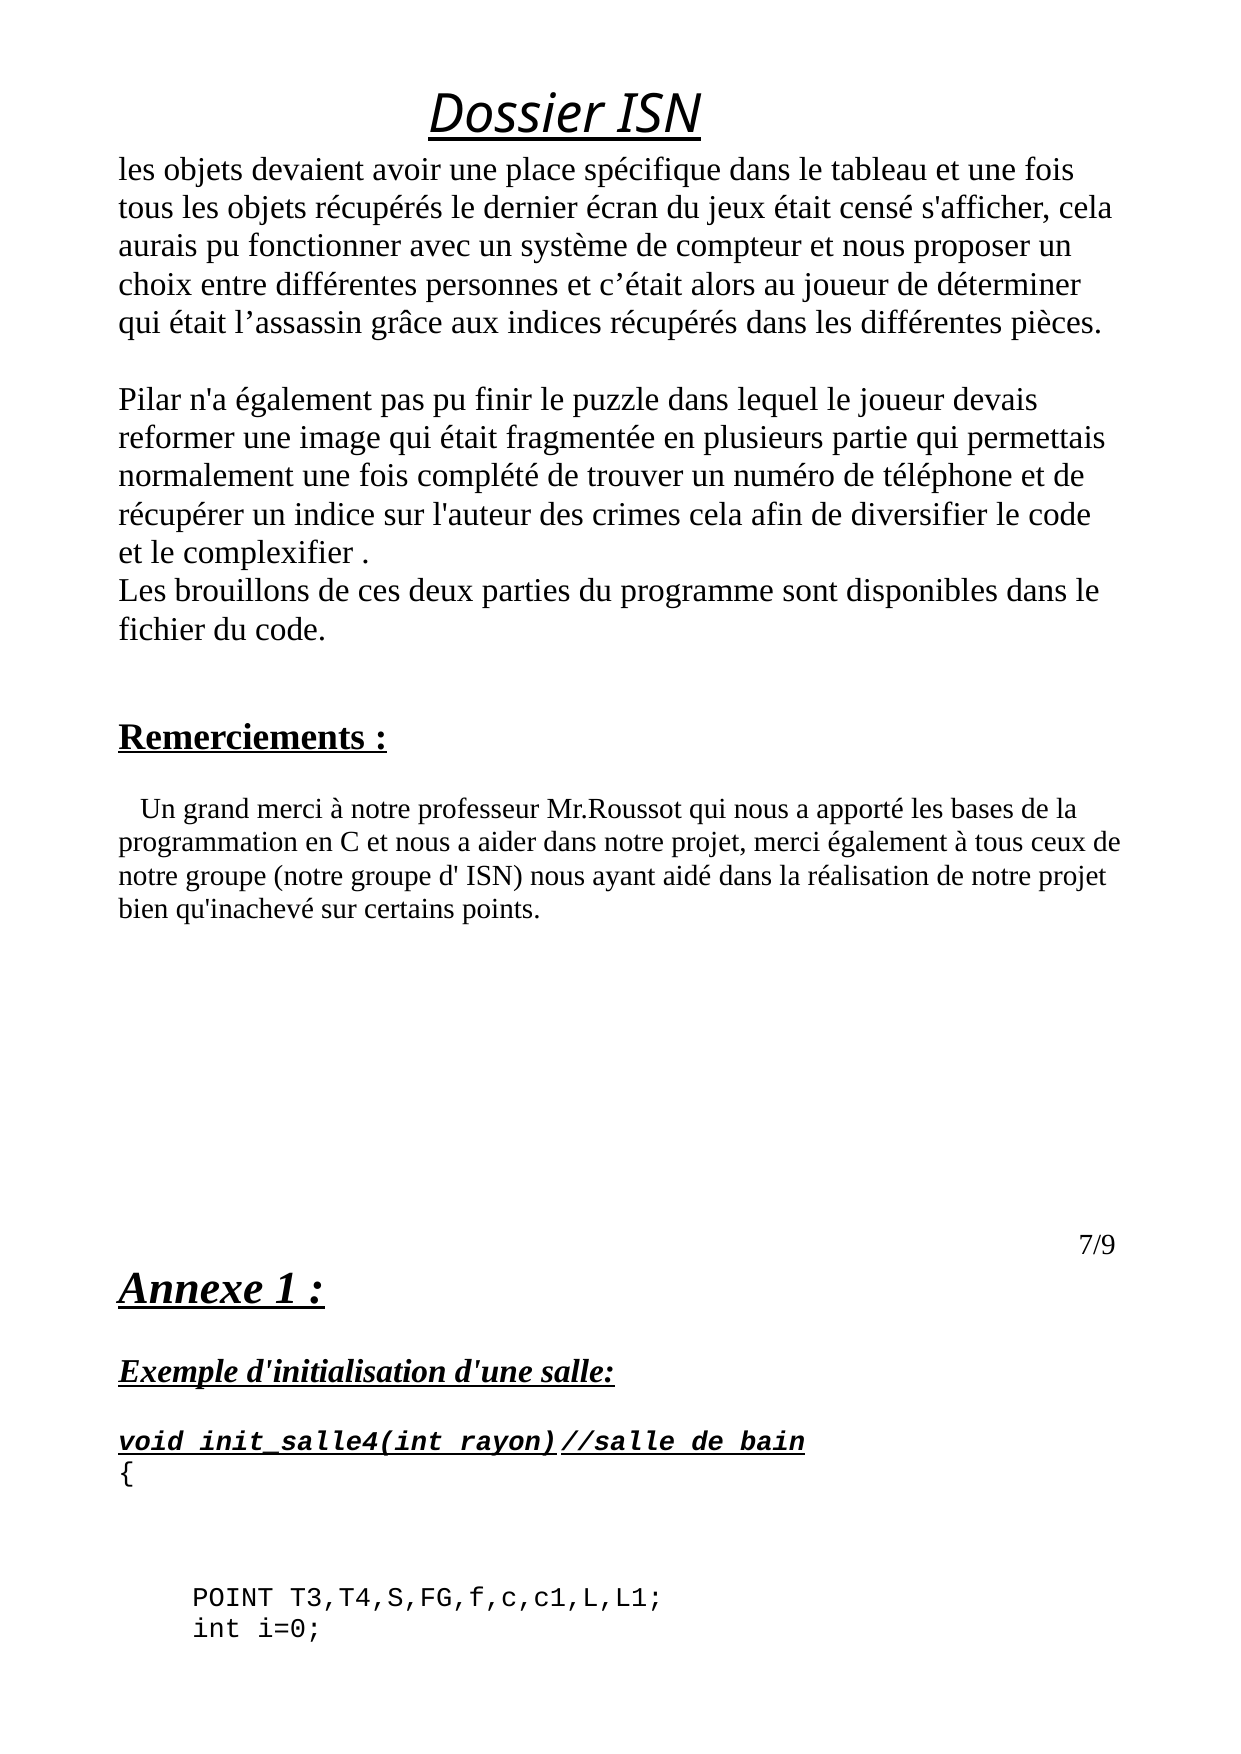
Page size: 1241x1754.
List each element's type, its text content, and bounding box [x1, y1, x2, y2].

text les objets devaient avoir une place spécifique dans le tableau et une fois tous les objets récupérés le dernier écran du jeux était censé s'afficher, cela aurais pu fonctionner avec un système de compteur et nous proposer un choix entre différentes personnes et c’était alors au joueur de déterminer qui était l’assassin grâce aux indices récupérés dans les différentes pièces. [118, 149, 1122, 340]
text { [118, 1459, 1122, 1489]
text Annexe 1 : [118, 1260, 1122, 1313]
text Les brouillons de ces deux parties du programme sont disponibles dans le fichier du code. [118, 570, 1122, 681]
text 7/9 [118, 1227, 1122, 1260]
text void init_salle4(int rayon) //salle de bain [118, 1428, 1122, 1459]
text Remerciements : [118, 714, 1122, 757]
text Exemple d'initialisation d'une salle: [118, 1351, 1122, 1390]
text Un grand merci à notre professeur Mr.Roussot qui nous a apporté les bases de la programmation en C et nous a aider dans notre projet, merci également à tous ceux de notre groupe (notre groupe d' ISN) nous ayant aidé dans la réalisation de notre projet bien qu'inachevé sur certains points. [118, 791, 1122, 925]
text POINT T3,T4,S,FG,f,c,c1,L,L1; [118, 1584, 1122, 1615]
text int i=0; [118, 1615, 1122, 1646]
text Pilar n'a également pas pu finir le puzzle dans lequel le joueur devais reformer une image qui était fragmentée en plusieurs partie qui permettais normalement une fois complété de trouver un numéro de téléphone et de récupérer un indice sur l'auteur des crimes cela afin de diversifier le code et le complexifier . [118, 379, 1122, 570]
